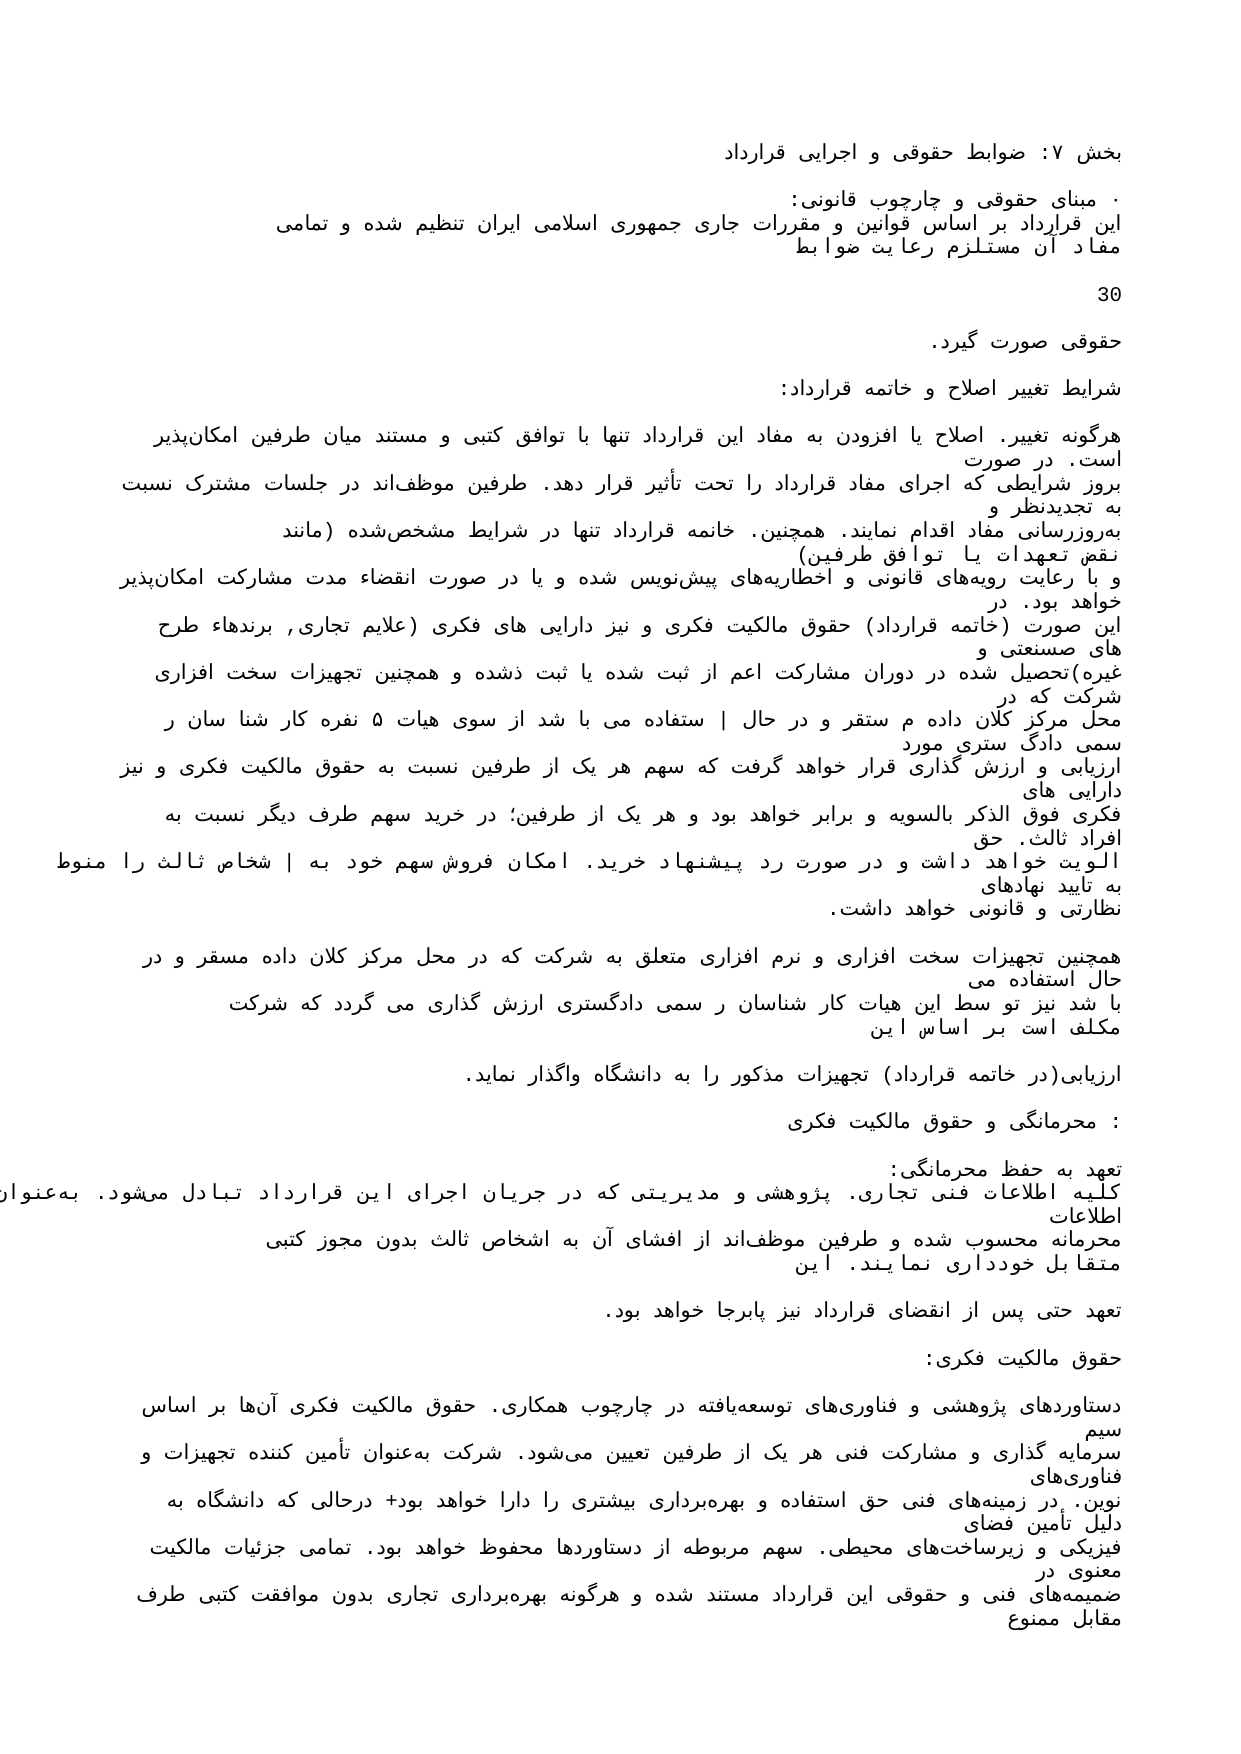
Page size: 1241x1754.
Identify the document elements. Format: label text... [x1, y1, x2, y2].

text نوین. در زمینه‌های فنی حق استفاده و بهره‌برداری بیشتری را دارا خواهد بود+ درحالی که دانشگاه به دلیل تأمین فضای [118, 1489, 1122, 1537]
text کلیه اطلاعات فنی تجاری. پژوهشی و مدیریتی که در جریان اجرای اين قرارداد تبادل می‌شود. به‌عنوان اطلاعات [118, 1182, 1122, 1229]
text فیزیکی و زیرساخت‌های محیطی. سهم مربوطه از دستاوردها محفوظ خواهد بود. تمامی جزئیات مالکیت معنوی در [118, 1537, 1122, 1584]
text محل مرکز کلان داده م ستقر و در حال | ستفاده می با شد از سوی هیات ۵ نفره کار شنا سان ر سمی دادگ ستری مورد [118, 709, 1122, 757]
text تعهد به حفظ محرمانگی: [118, 1158, 1122, 1182]
text بروز شرایطی که اجرای مفاد قرارداد را تحت تأثیر قرار دهد. طرفین موظف‌اند در جلسات مشترک نسبت به تجدیدنظر و [118, 473, 1122, 520]
text همچنین تجهیزات سخت افزاری و نرم افزاری متعلق به شرکت که در محل مرکز کلان داده مسقر و در حال استفاده می [118, 946, 1122, 993]
text به‌روزرسانی مفاد اقدام نمایند. همچنین. خانمه قرارداد تنها در شرایط مشخص‌شده (مانند نقض تعهدات يا توافق طرفین) [118, 520, 1122, 567]
text این قرارداد بر اساس قوانین و مقررات جاری جمهوری اسلامی ایران تنظیم شده و تمامی مفاد آن مستلزم رعایت ضوابط [118, 213, 1122, 260]
text ارزیابی و ارزش گذاری قرار خواهد گرفت که سهم هر یک از طرفین نسبت به حقوق مالکیت فکری و نیز دارایی های [118, 757, 1122, 804]
text ‏بخش ۷: ضوابط حقوقی و اجرایی قرارداد [118, 142, 1122, 165]
text هرگونه تغییر. اصلاح يا افزودن به مفاد این قرارداد تنها با توافق کتبی و مستند میان طرفین امکان‌پذیر است. در صورت [118, 426, 1122, 473]
text دستاوردهای پژوهشی و فناوری‌های توسعه‌یافته در چارچوب همکاری. حقوق مالکیت فکری آن‌ها بر اساس سیم [118, 1395, 1122, 1442]
text نظارتی و قانونی خواهد داشت. [118, 898, 1122, 922]
text ارزیابی(در خاتمه قرارداد) تجهیزات مذ‌کور را به دانشگاه واگذار نماید. [118, 1064, 1122, 1088]
text ‏۰ مبنای حقوقی و چارچوب قانونی: [118, 189, 1122, 213]
text این صورت (خاتمه قرارداد) حقوق مالکیت فکری و نیز دارایی های فکری (علایم تجاری, برندهاء طرح های صسنعتی و [118, 615, 1122, 662]
text الویت خواهد داشت و در صورت رد پیشنهاد خرید. امکان فروش سهم خود به | شخاص ثالث را منوط به تایید نهادهای [118, 851, 1122, 898]
text فکری فوق الذکر بالسویه و برابر خواهد بود و هر یک از طرفین؛ در خرید سهم طرف دیگر نسبت به افراد ثالث. حق [118, 804, 1122, 851]
text ‎30 [118, 284, 1122, 307]
text با شد نیز تو سط این هیات کار شناسان ر سمی دادگستری ارزش گذاری می گردد که شرکت مکلف است بر اساس این [118, 993, 1122, 1040]
text حقوق مالکیت فکری: [118, 1348, 1122, 1371]
text تعهد حتی پس از انقضای قرارداد نیز پابرجا خواهد بود. [118, 1300, 1122, 1324]
text حقوقی صورت گیرد. [118, 331, 1122, 354]
text محرمانه محسوب شده و طرفین موظف‌اند از افشای آن به اشخاص ثالث بدون مجوز کتبی متقابل خودداری نمایند. این [118, 1229, 1122, 1277]
text : محرمانگی و حقوق مالکیت فکری [118, 1111, 1122, 1135]
text غیره)تحصیل شده در دوران مشارکت اعم از ثبت شده یا ثبت ذشده و همچنین تجهیزات سخت افزاری شرکت که در [118, 662, 1122, 709]
text و با رعایت رویه‌های قانونی و اخطاریه‌های پیش‌نویس شده و یا در صورت انقضاء مدت مشارکت امکان‌پذیر خواهد بود. در [118, 567, 1122, 615]
text سرمایه گذاری و مشارکت فنی هر یک از طرفین تعیین می‌شود. شرکت به‌عنوان تأمین کننده تجهیزات و فناوری‌های [118, 1442, 1122, 1489]
text شرایط تغییر اصلاح و خاتمه قرارداد: [118, 378, 1122, 402]
text ضمیمه‌های فنی و حقوقی این قرارداد مستند شده و هرگونه بهره‌برداری تجاری بدون موافقت کتبی طرف مقابل ممنوع [118, 1584, 1122, 1631]
